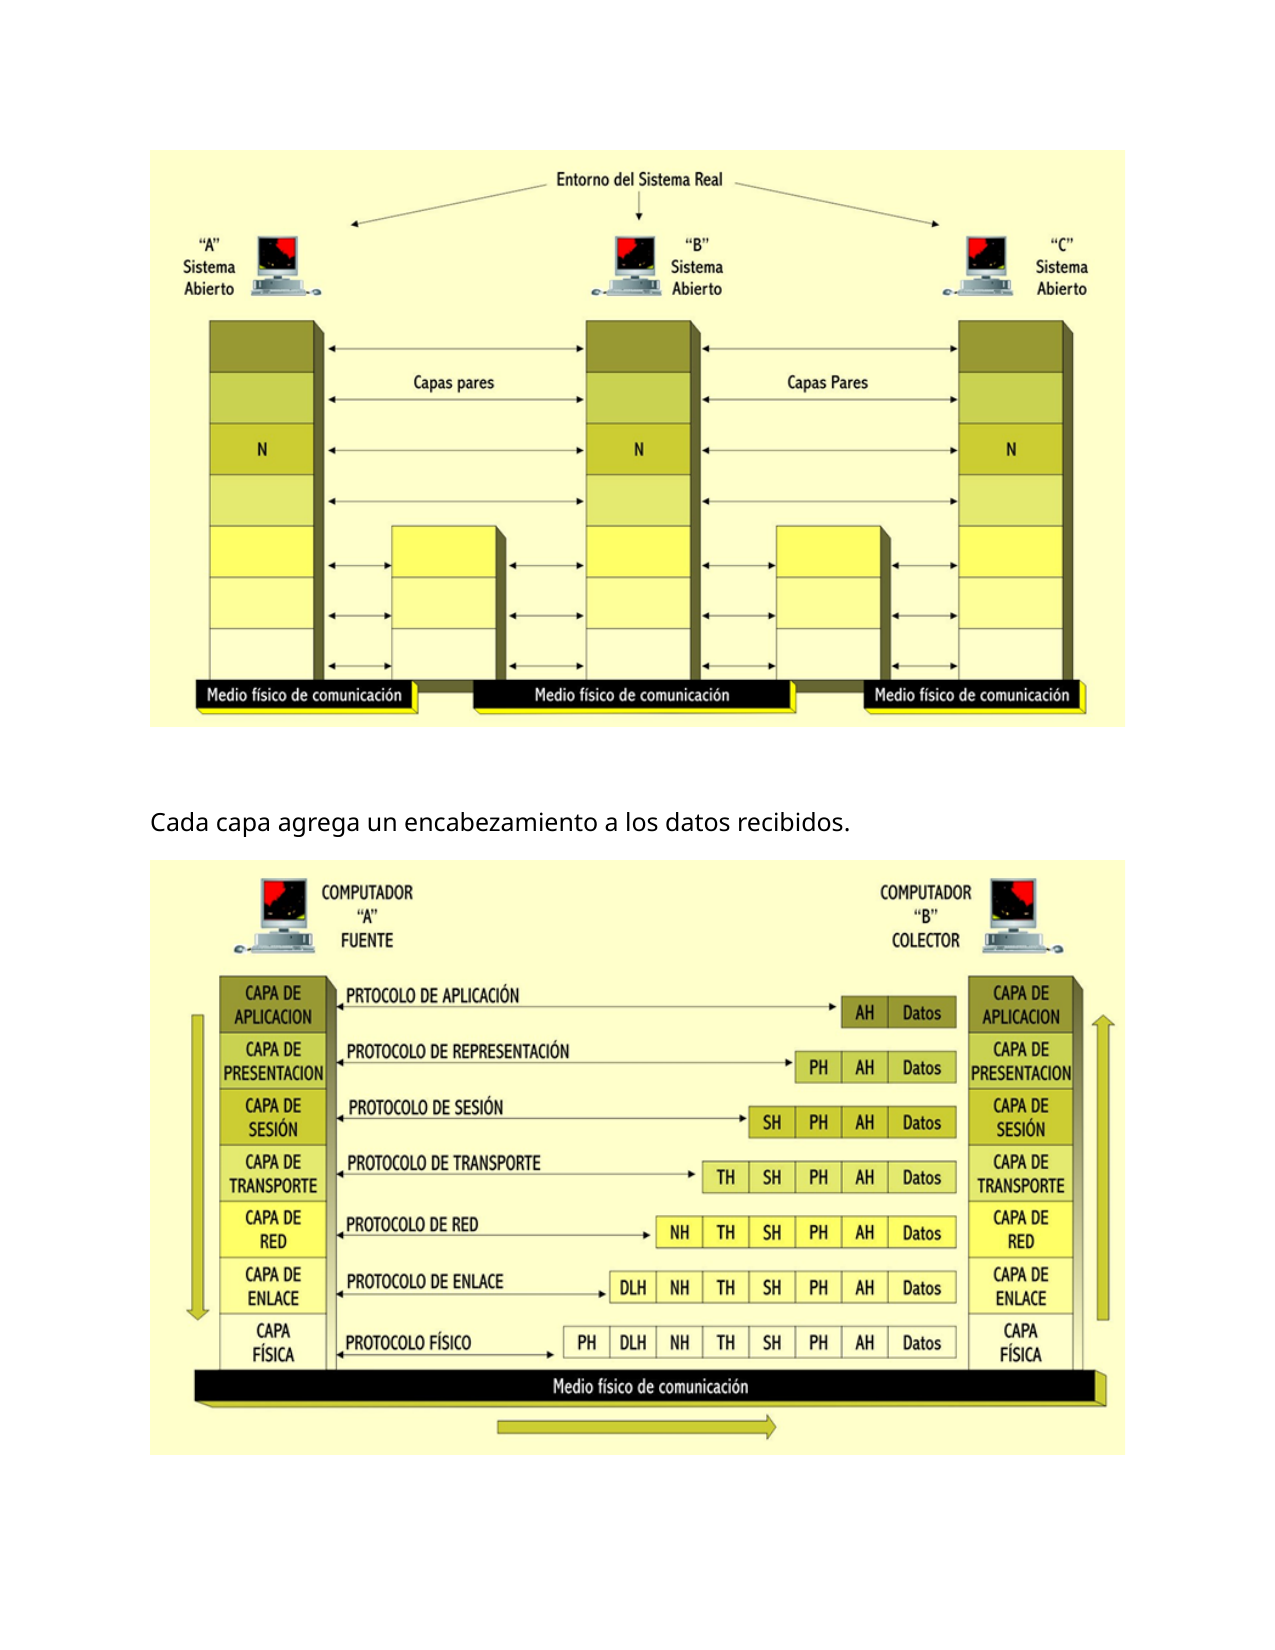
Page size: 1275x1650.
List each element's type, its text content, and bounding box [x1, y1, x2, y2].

text Cada capa agrega un encabezamiento a los datos recibidos. [150, 804, 1125, 839]
